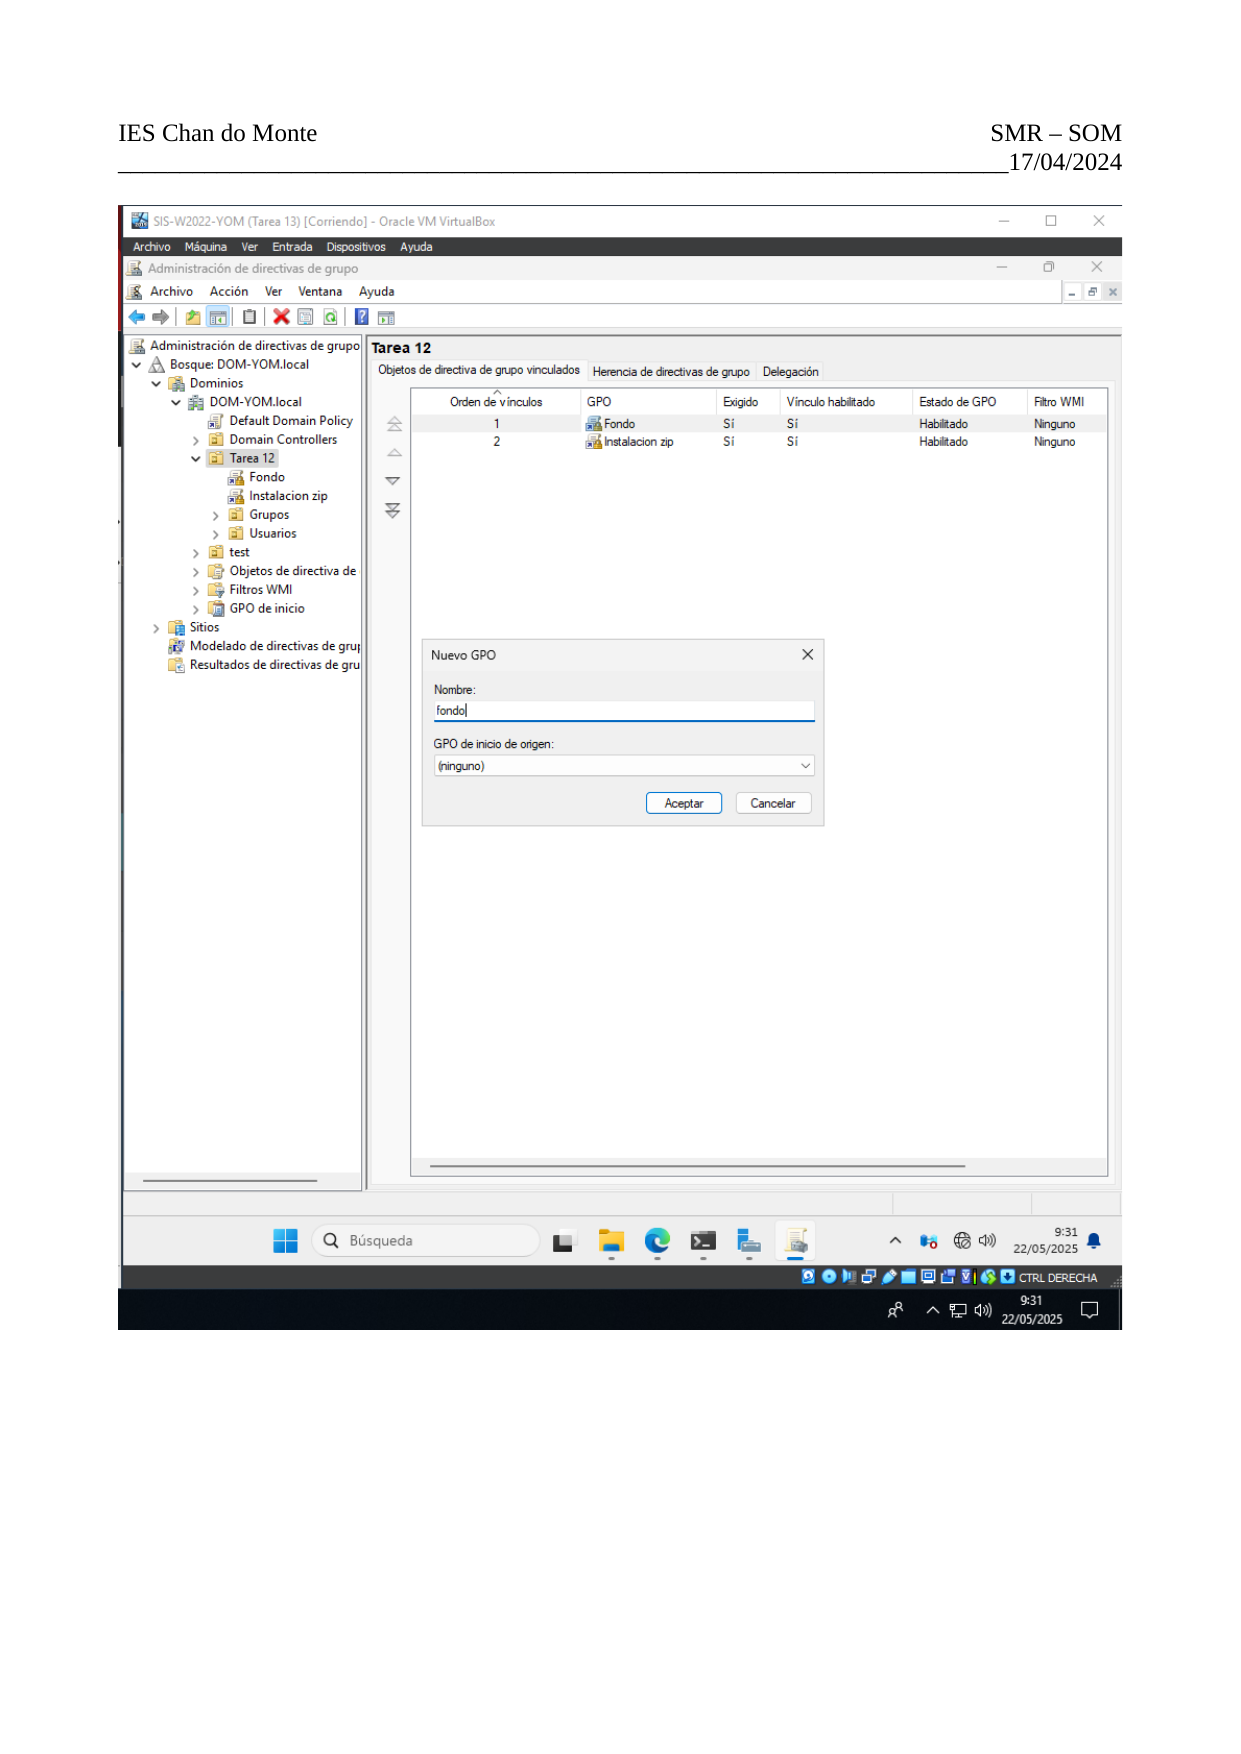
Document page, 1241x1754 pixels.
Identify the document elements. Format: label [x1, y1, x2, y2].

picture [118, 205, 1123, 1330]
